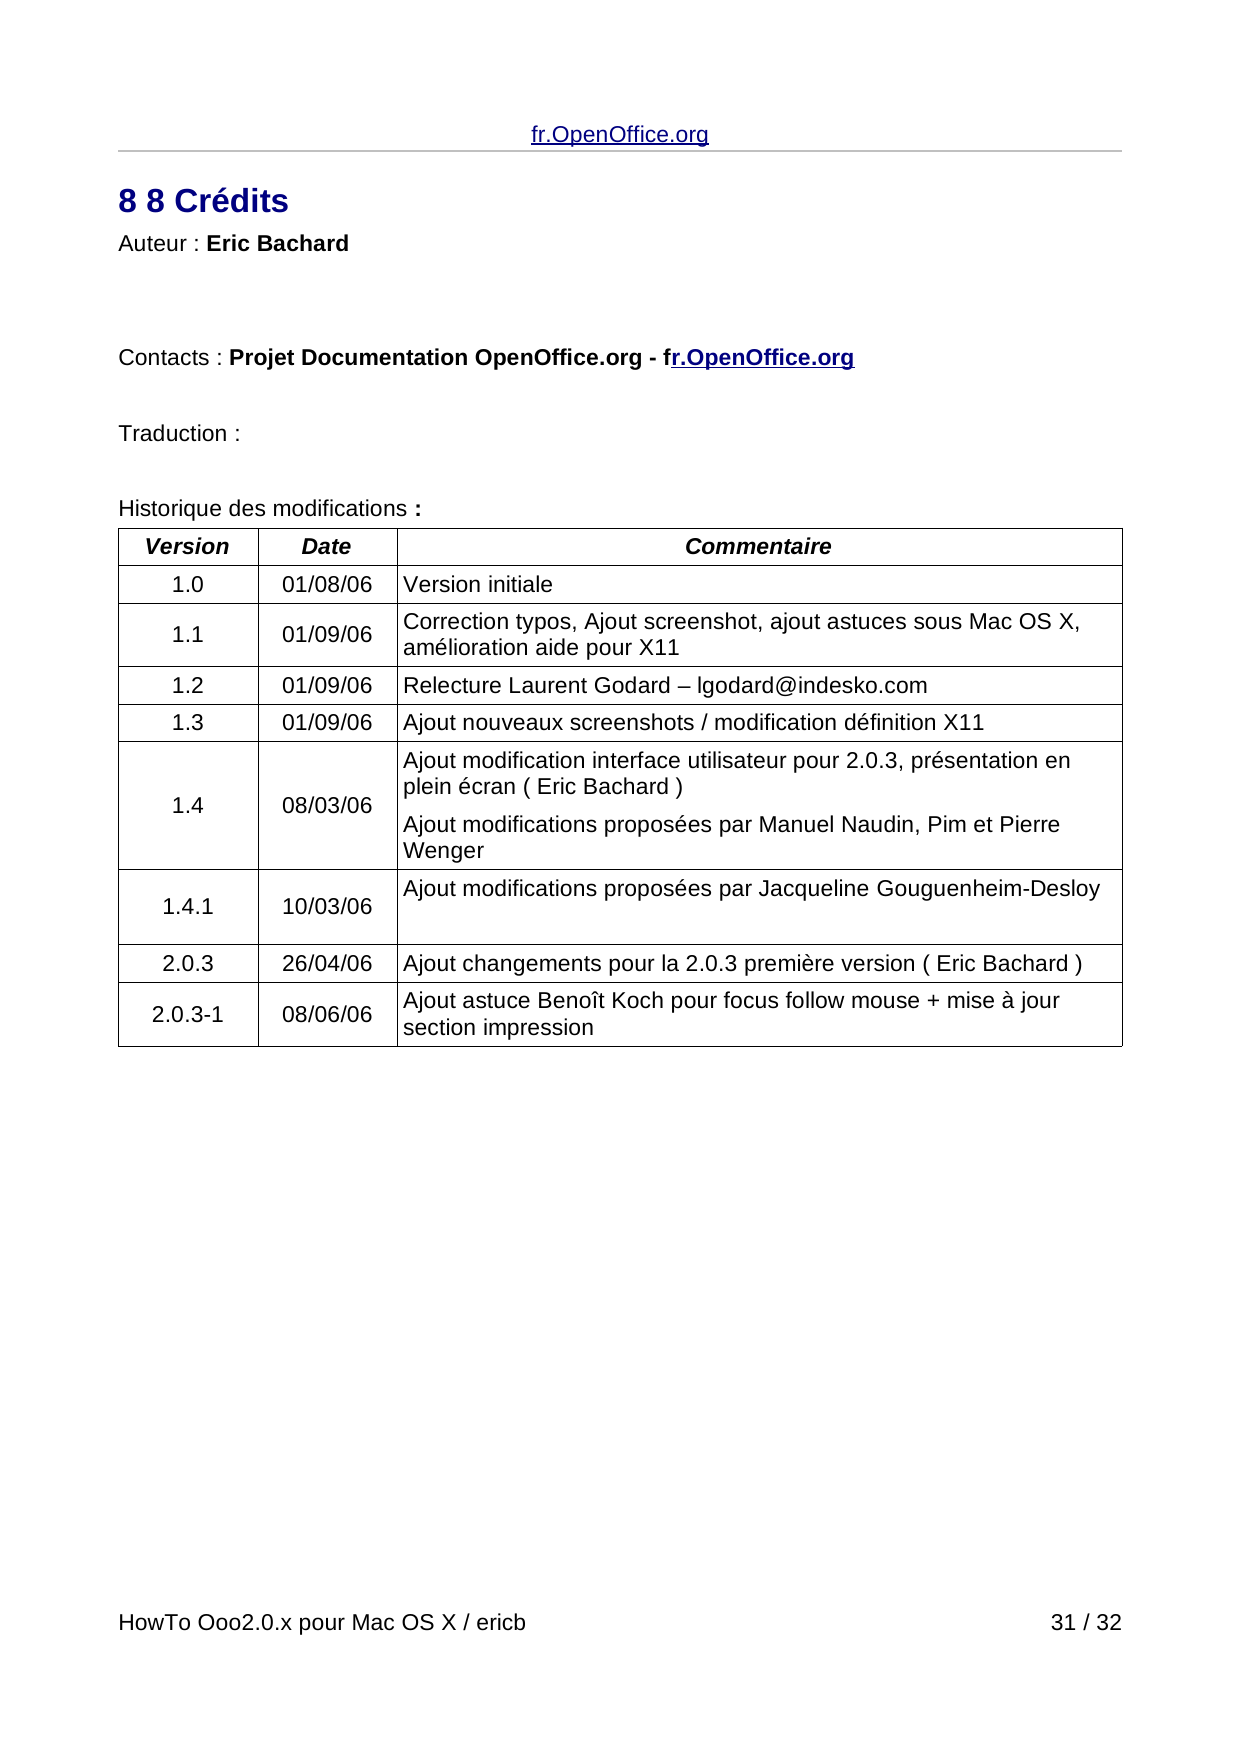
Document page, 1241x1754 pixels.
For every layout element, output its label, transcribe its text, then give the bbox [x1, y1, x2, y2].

table_cell 08/03/06 [259, 742, 397, 869]
table_cell 1.3 [119, 705, 258, 741]
table_cell 2.0.3-1 [119, 983, 258, 1046]
table_cell 09/01/06 [259, 667, 397, 704]
text Historique des modifications : [118, 496, 1122, 522]
table_cell Relecture Laurent Godard – lgodard@indesko.com [398, 667, 1122, 704]
table_cell Ajout modifications proposées par Jacqueline Gouguenheim-Desloy [398, 870, 1122, 944]
table_cell 1.0 [119, 566, 258, 603]
table_cell 08/06/06 [259, 983, 397, 1046]
table_cell 10/03/06 [259, 870, 397, 944]
table_cell Ajout astuce Benoît Koch pour focus follow mouse + mise à jour section impression [398, 983, 1122, 1046]
table_cell Ajout nouveaux screenshots / modification définition X11 [398, 705, 1122, 741]
table_header Date [259, 529, 397, 565]
subtitle 8 Crédits [118, 182, 1122, 219]
table_cell Correction typos, Ajout screenshot, ajout astuces sous Mac OS X, amélioration aide pour X11 [398, 604, 1122, 666]
table_cell 1.4.1 [119, 870, 258, 944]
table_header Version [119, 529, 258, 565]
table_cell Version initiale [398, 566, 1122, 603]
table_cell 2.0.3 [119, 945, 258, 982]
table_cell 1.1 [119, 604, 258, 666]
table_cell 26/04/06 [259, 945, 397, 982]
table_cell 1.2 [119, 667, 258, 704]
table_cell Ajout modification interface utilisateur pour 2.0.3, présentation en plein écran ( Eric Bachard ) Ajout modifications proposées par Manuel Naudin, Pim et Pierre Wenger [398, 742, 1122, 869]
table_cell 1.4 [119, 742, 258, 869]
table_cell 08/01/06 [259, 566, 397, 603]
text Traduction : [118, 420, 1122, 446]
table_cell 09/01/06 [259, 705, 397, 741]
text Auteur : Eric Bachard [118, 231, 1122, 257]
table_cell 09/01/06 [259, 604, 397, 666]
text Contacts : Projet Documentation OpenOffice.org - fr.OpenOffice.org [118, 344, 1122, 370]
table_header Commentaire [398, 529, 1122, 565]
table_cell Ajout changements pour la 2.0.3 première version ( Eric Bachard ) [398, 945, 1122, 982]
